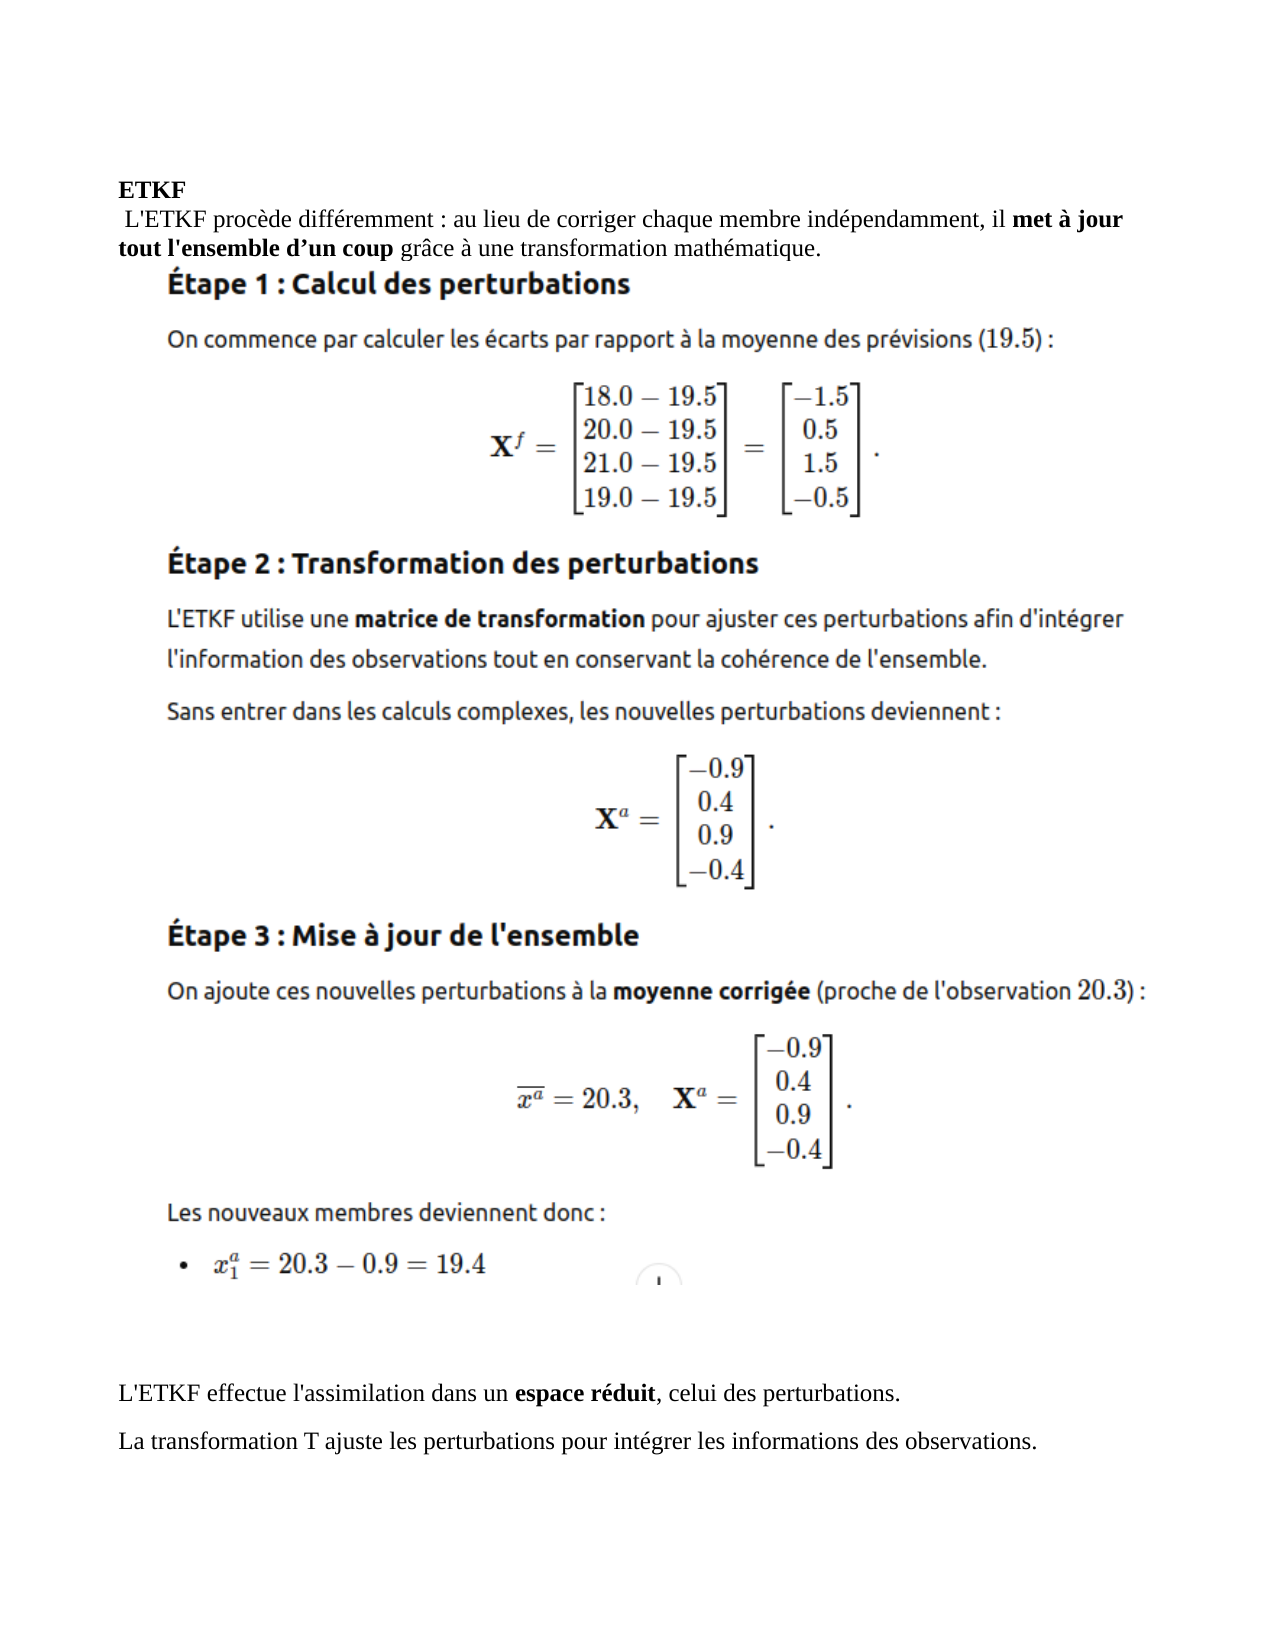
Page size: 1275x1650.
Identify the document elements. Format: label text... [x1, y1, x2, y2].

picture [118, 261, 1157, 1285]
text L'ETKF procède différemment : au lieu de corriger chaque membre indépendamment, il met à jour tout l'ensemble d’un coup grâce à une transformation mathématique. [118, 204, 1157, 261]
text La transformation T ajuste les perturbations pour intégrer les informations des observations. [118, 1426, 1157, 1455]
text L'ETKF effectue l'assimilation dans un espace réduit, celui des perturbations. [118, 1378, 1157, 1407]
text ETKF [118, 176, 1157, 204]
